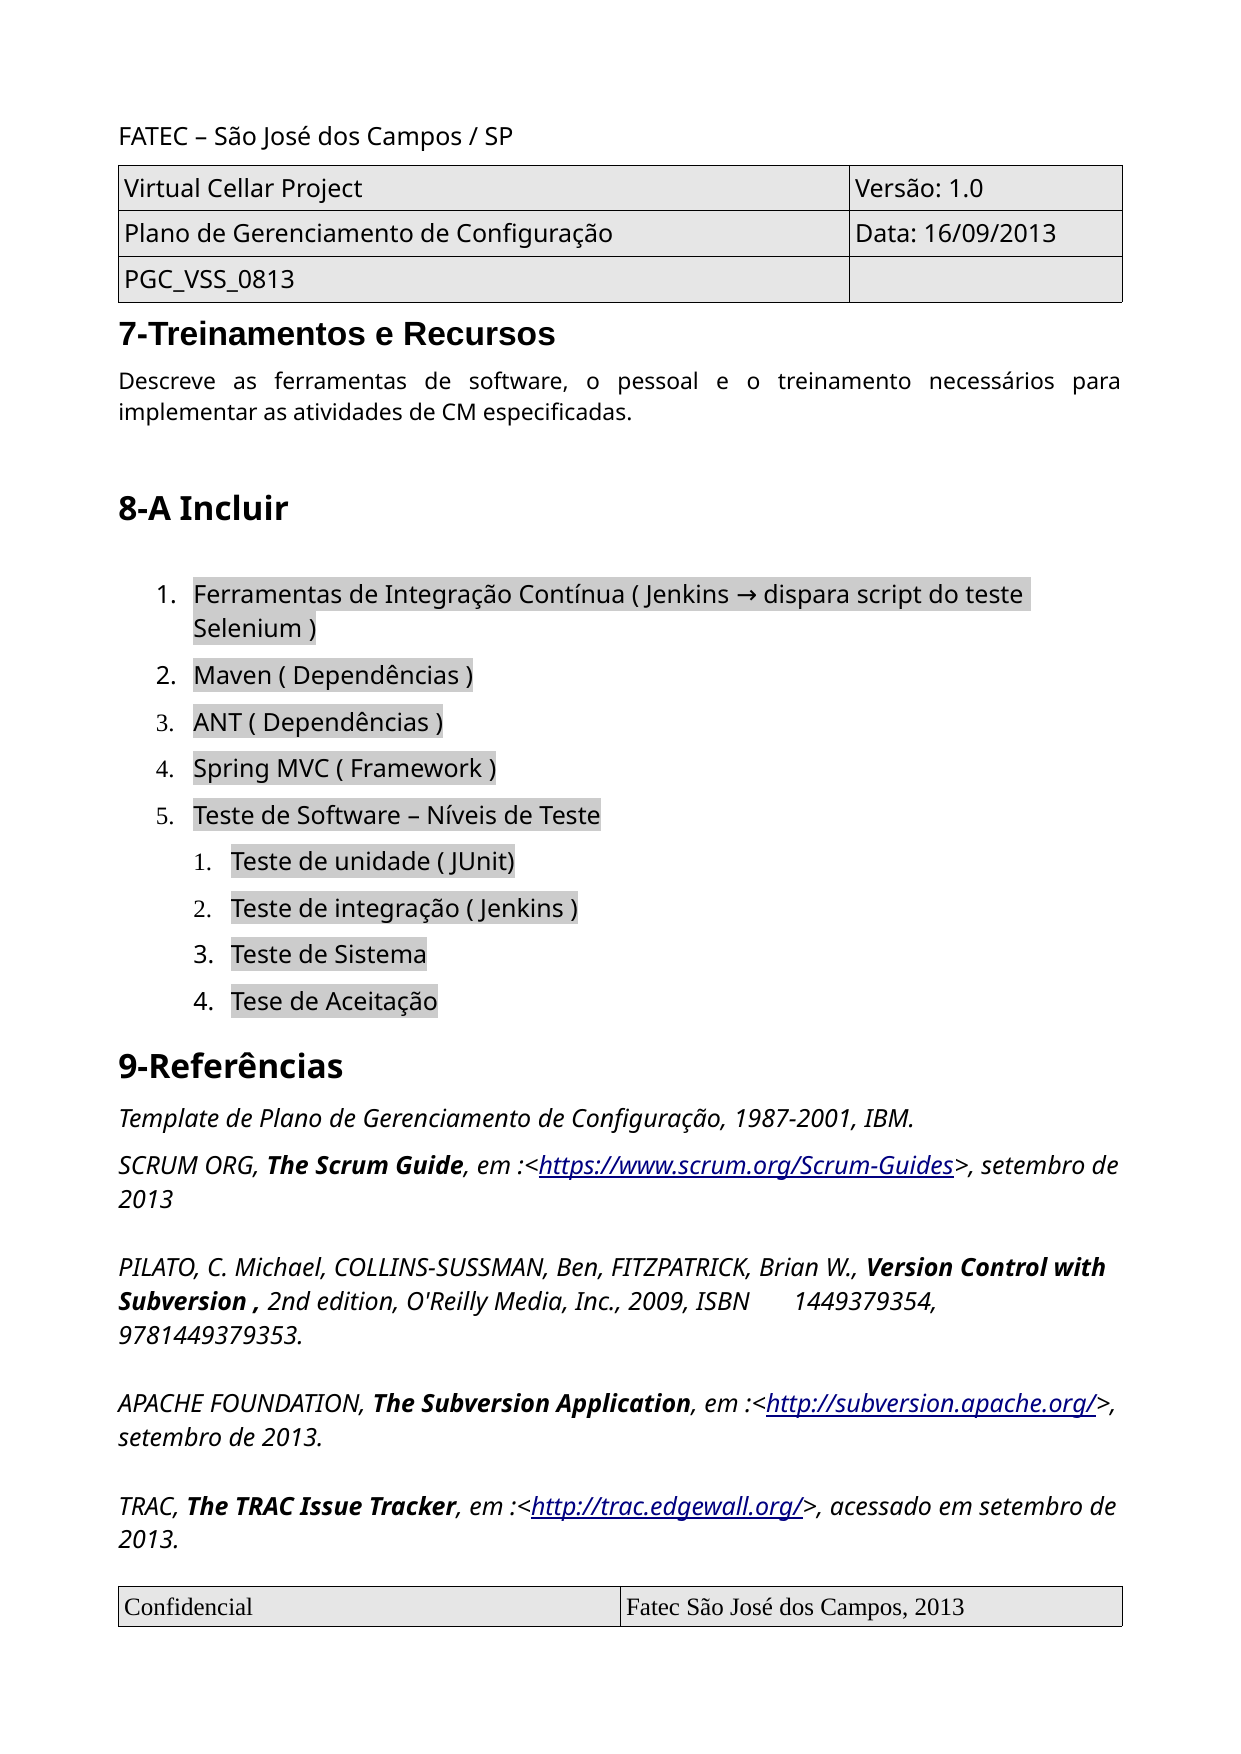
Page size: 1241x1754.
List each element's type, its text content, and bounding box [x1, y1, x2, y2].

list Teste de integração ( Jenkins ) [193, 891, 1122, 924]
list Teste de Software – Níveis de Teste [156, 797, 1122, 831]
list Teste de unidade ( JUnit) [193, 844, 1122, 878]
list ANT ( Dependências ) [156, 704, 1122, 738]
text TRAC, The TRAC Issue Tracker, em :<http://trac.edgewall.org/>, acessado em setembro de 2013. [118, 1488, 1122, 1556]
list Teste de Sistema [193, 937, 1122, 971]
text SCRUM ORG, The Scrum Guide, em :<https://www.scrum.org/Scrum-Guides>, setembro de 2013 [118, 1147, 1122, 1216]
subtitle 7-Treinamentos e Recursos [118, 314, 1122, 353]
text Descreve as ferramentas de software, o pessoal e o treinamento necessários para implementar as atividades de CM especificadas. [118, 365, 1122, 428]
list Maven ( Dependências ) [156, 658, 1122, 692]
text Template de Plano de Gerenciamento de Configuração, 1987-2001, IBM. [118, 1101, 1122, 1135]
list Spring MVC ( Framework ) [156, 751, 1122, 785]
text APACHE FOUNDATION, The Subversion Application, em :<http://subversion.apache.org/>, setembro de 2013. [118, 1386, 1122, 1454]
text PILATO, C. Michael, COLLINS-SUSSMAN, Ben, FITZPATRICK, Brian W., Version Control with Subversion , 2nd edition, O'Reilly Media, Inc., 2009, ISBN 1449379354, 9781449379353. [118, 1250, 1122, 1352]
subtitle 9-Referências [118, 1043, 1122, 1088]
text 8-A Incluir [118, 485, 1122, 531]
list Ferramentas de Integração Contínua ( Jenkins → dispara script do teste Selenium ) [156, 577, 1122, 645]
list Tese de Aceitação [193, 984, 1122, 1018]
